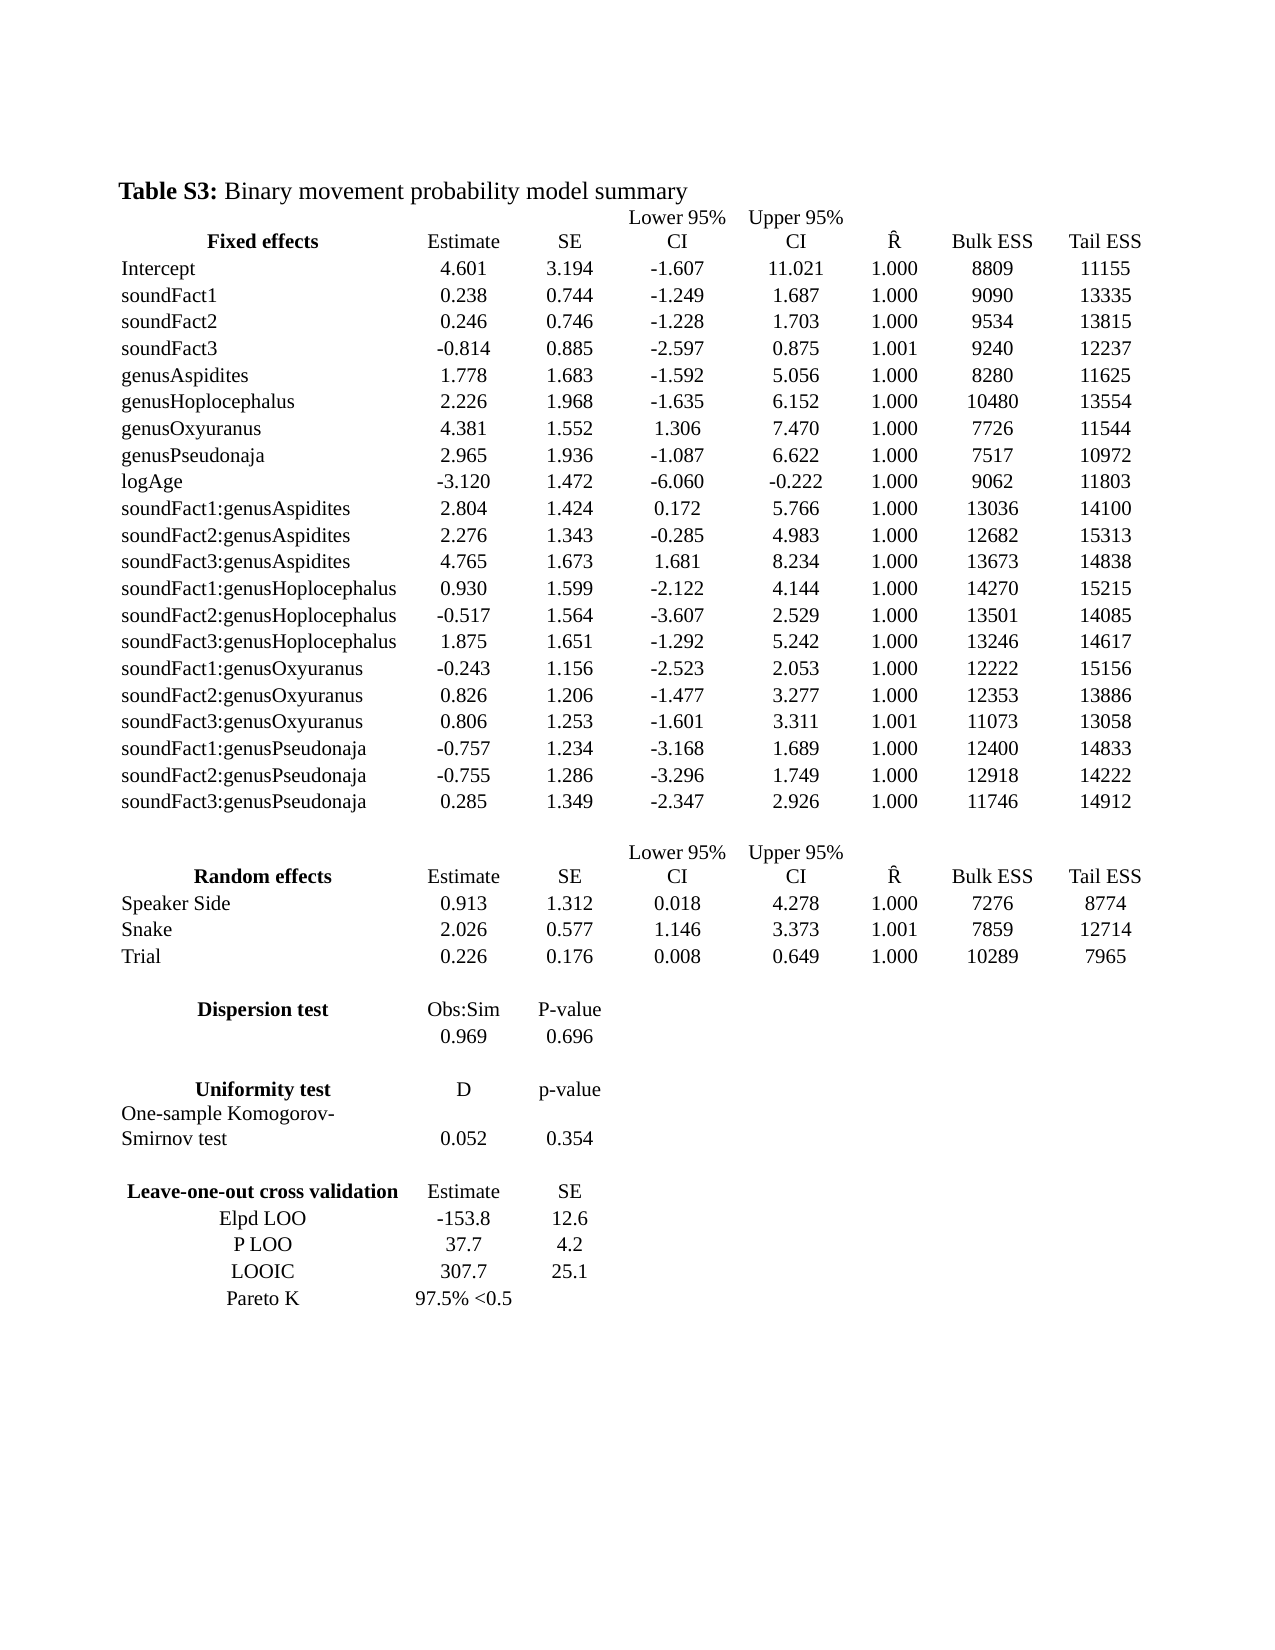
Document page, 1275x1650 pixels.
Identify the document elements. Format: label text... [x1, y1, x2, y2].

table_cell -1.292 [620, 627, 735, 653]
table_cell 7.470 [735, 413, 857, 440]
table_cell 12237 [1053, 333, 1157, 360]
table_cell 1.349 [520, 787, 619, 813]
table_cell -1.087 [620, 440, 735, 467]
table_cell [1053, 1176, 1157, 1203]
table_cell -0.757 [407, 733, 520, 760]
table_cell 7859 [932, 915, 1053, 941]
table_cell 0.885 [520, 333, 619, 360]
table_cell 1.564 [520, 600, 619, 627]
table_cell [857, 995, 932, 1021]
table_cell [620, 1256, 735, 1283]
table_cell 9090 [932, 280, 1053, 307]
table_cell [118, 1048, 407, 1075]
table_cell 0.696 [520, 1021, 619, 1048]
table_cell 1.312 [520, 888, 619, 915]
table_cell [1053, 1101, 1157, 1149]
table_cell 6.152 [735, 387, 857, 413]
table_cell 1.000 [857, 787, 932, 813]
table_header Tail ESS [1053, 205, 1157, 253]
table_cell 12714 [1053, 915, 1157, 941]
table_cell genusAspidites [118, 360, 407, 387]
table_cell 0.008 [620, 941, 735, 968]
table_cell Elpd LOO [118, 1203, 407, 1229]
table_cell 13501 [932, 600, 1053, 627]
table_cell 1.000 [857, 493, 932, 520]
table_cell [620, 1203, 735, 1229]
table_cell 8.234 [735, 547, 857, 573]
table_cell 1.001 [857, 707, 932, 733]
table_cell -2.597 [620, 333, 735, 360]
table_cell 0.577 [520, 915, 619, 941]
table_cell soundFact2:genusPseudonaja [118, 760, 407, 787]
table_cell 14912 [1053, 787, 1157, 813]
table_cell 10289 [932, 941, 1053, 968]
table_cell 7726 [932, 413, 1053, 440]
table_cell 1.343 [520, 520, 619, 547]
table_cell [1053, 1283, 1157, 1309]
table_cell 1.306 [620, 413, 735, 440]
table_cell 4.765 [407, 547, 520, 573]
table_cell 0.746 [520, 307, 619, 333]
table_cell 15215 [1053, 573, 1157, 600]
table_cell [620, 1021, 735, 1048]
table_cell soundFact2:genusOxyuranus [118, 680, 407, 707]
table_cell soundFact3:genusOxyuranus [118, 707, 407, 733]
table_cell -1.592 [620, 360, 735, 387]
table_cell [857, 968, 932, 995]
table_cell [407, 1150, 520, 1176]
table_cell 15156 [1053, 653, 1157, 680]
table_cell p-value [520, 1075, 619, 1101]
table_cell 1.206 [520, 680, 619, 707]
table_cell Estimate [407, 1176, 520, 1203]
table_cell 2.926 [735, 787, 857, 813]
table_cell [620, 995, 735, 1021]
table_cell [118, 968, 407, 995]
table_cell logAge [118, 467, 407, 493]
table_cell 1.552 [520, 413, 619, 440]
table_cell -3.120 [407, 467, 520, 493]
table_cell 13036 [932, 493, 1053, 520]
table_cell 1.703 [735, 307, 857, 333]
table_cell [520, 1283, 619, 1309]
table_cell 1.001 [857, 333, 932, 360]
table_cell [118, 1150, 407, 1176]
table_cell 1.000 [857, 733, 932, 760]
table_cell [620, 1075, 735, 1101]
table_cell [857, 1203, 932, 1229]
table_cell 0.913 [407, 888, 520, 915]
table_cell 1.000 [857, 307, 932, 333]
table_cell -1.249 [620, 280, 735, 307]
table_cell 5.766 [735, 493, 857, 520]
table_cell Speaker Side [118, 888, 407, 915]
table_cell -0.517 [407, 600, 520, 627]
table_cell 13886 [1053, 680, 1157, 707]
table_cell 8280 [932, 360, 1053, 387]
table_cell 8809 [932, 253, 1053, 280]
table_cell [735, 1203, 857, 1229]
table_cell [1053, 1150, 1157, 1176]
table_cell [932, 1021, 1053, 1048]
table_cell [932, 1230, 1053, 1256]
table_cell [1053, 813, 1157, 840]
table_cell Uniformity test [118, 1075, 407, 1101]
table_cell -2.122 [620, 573, 735, 600]
table_cell 11155 [1053, 253, 1157, 280]
table_cell 0.806 [407, 707, 520, 733]
table_cell 13673 [932, 547, 1053, 573]
table_header Ȓ [857, 205, 932, 253]
table_cell 13335 [1053, 280, 1157, 307]
table_cell [932, 1256, 1053, 1283]
table_cell SE [520, 840, 619, 888]
table_cell 14100 [1053, 493, 1157, 520]
table_cell [932, 1075, 1053, 1101]
table_cell -153.8 [407, 1203, 520, 1229]
table_cell [857, 1021, 932, 1048]
table_cell 11625 [1053, 360, 1157, 387]
table_cell soundFact2 [118, 307, 407, 333]
table_cell 1.000 [857, 600, 932, 627]
table_cell [1053, 1048, 1157, 1075]
table_cell 9240 [932, 333, 1053, 360]
table_cell [735, 968, 857, 995]
table_cell [932, 995, 1053, 1021]
table_cell 1.687 [735, 280, 857, 307]
table_cell 1.681 [620, 547, 735, 573]
table_cell [735, 1230, 857, 1256]
table_cell 4.278 [735, 888, 857, 915]
table_cell 1.689 [735, 733, 857, 760]
table_cell 14085 [1053, 600, 1157, 627]
table_cell 1.001 [857, 915, 932, 941]
table_cell [735, 995, 857, 1021]
table_cell [520, 1048, 619, 1075]
table_cell 11803 [1053, 467, 1157, 493]
table_header Bulk ESS [932, 205, 1053, 253]
table_cell 12918 [932, 760, 1053, 787]
table_cell 1.000 [857, 627, 932, 653]
table_cell 4.601 [407, 253, 520, 280]
table_cell genusOxyuranus [118, 413, 407, 440]
table_cell 10972 [1053, 440, 1157, 467]
table_cell 2.965 [407, 440, 520, 467]
table_cell 5.056 [735, 360, 857, 387]
table_cell 12400 [932, 733, 1053, 760]
table_cell Trial [118, 941, 407, 968]
table_cell [735, 1075, 857, 1101]
table_cell [520, 813, 619, 840]
table_cell Leave-one-out cross validation [118, 1176, 407, 1203]
table_cell [857, 813, 932, 840]
table_cell 14617 [1053, 627, 1157, 653]
table_cell [857, 1101, 932, 1149]
table_header Lower 95% CI [620, 205, 735, 253]
table_cell 0.176 [520, 941, 619, 968]
table_cell [932, 1176, 1053, 1203]
table_cell [735, 1101, 857, 1149]
table_cell Lower 95% CI [620, 840, 735, 888]
table_cell D [407, 1075, 520, 1101]
table_cell 0.354 [520, 1101, 619, 1149]
table_cell [857, 1230, 932, 1256]
table_cell [620, 1101, 735, 1149]
table_cell 12682 [932, 520, 1053, 547]
table_cell 14222 [1053, 760, 1157, 787]
table_cell [1053, 995, 1157, 1021]
table_cell [857, 1176, 932, 1203]
table_cell 1.000 [857, 360, 932, 387]
table_cell 0.238 [407, 280, 520, 307]
table_cell [1053, 1021, 1157, 1048]
table_cell 11.021 [735, 253, 857, 280]
table_cell 3.194 [520, 253, 619, 280]
table_cell 1.000 [857, 413, 932, 440]
table_cell -2.523 [620, 653, 735, 680]
table_cell P LOO [118, 1230, 407, 1256]
table_cell 3.277 [735, 680, 857, 707]
table_cell Intercept [118, 253, 407, 280]
table_cell [620, 1283, 735, 1309]
table_cell 11544 [1053, 413, 1157, 440]
table_cell genusHoplocephalus [118, 387, 407, 413]
table_cell [857, 1075, 932, 1101]
table_cell Random effects [118, 840, 407, 888]
table_cell -0.814 [407, 333, 520, 360]
table_cell 0.285 [407, 787, 520, 813]
table_cell [620, 1230, 735, 1256]
table_cell [407, 1048, 520, 1075]
table_cell 37.7 [407, 1230, 520, 1256]
table_cell soundFact2:genusHoplocephalus [118, 600, 407, 627]
table_cell [520, 968, 619, 995]
table_cell LOOIC [118, 1256, 407, 1283]
table_cell 5.242 [735, 627, 857, 653]
table_cell [118, 813, 407, 840]
table_cell -1.635 [620, 387, 735, 413]
table_cell -1.601 [620, 707, 735, 733]
table_cell 1.286 [520, 760, 619, 787]
table_cell -0.755 [407, 760, 520, 787]
table_cell Bulk ESS [932, 840, 1053, 888]
table_cell [932, 1048, 1053, 1075]
table_cell 4.381 [407, 413, 520, 440]
table_cell 9062 [932, 467, 1053, 493]
table_cell 2.053 [735, 653, 857, 680]
table_cell 13058 [1053, 707, 1157, 733]
table_cell 0.875 [735, 333, 857, 360]
table_cell 1.936 [520, 440, 619, 467]
table_cell 2.276 [407, 520, 520, 547]
table_cell 4.2 [520, 1230, 619, 1256]
table_cell 12.6 [520, 1203, 619, 1229]
table_cell [735, 1256, 857, 1283]
table_cell 1.000 [857, 280, 932, 307]
table_cell 1.472 [520, 467, 619, 493]
table_header Upper 95% CI [735, 205, 857, 253]
table_cell [735, 813, 857, 840]
table_cell -1.607 [620, 253, 735, 280]
table_cell 13554 [1053, 387, 1157, 413]
table_cell [932, 1101, 1053, 1149]
table_cell Estimate [407, 840, 520, 888]
table_cell 0.826 [407, 680, 520, 707]
table_cell 1.000 [857, 680, 932, 707]
table_cell 14270 [932, 573, 1053, 600]
table_cell -1.228 [620, 307, 735, 333]
table_cell 1.146 [620, 915, 735, 941]
table_cell 12353 [932, 680, 1053, 707]
table_cell 1.651 [520, 627, 619, 653]
table_cell [620, 1176, 735, 1203]
table_cell 1.253 [520, 707, 619, 733]
table_cell 3.373 [735, 915, 857, 941]
table_cell 13246 [932, 627, 1053, 653]
table_cell 7276 [932, 888, 1053, 915]
table_cell soundFact3 [118, 333, 407, 360]
table_cell 1.000 [857, 941, 932, 968]
table_cell 307.7 [407, 1256, 520, 1283]
table_cell [857, 1283, 932, 1309]
table_cell 2.804 [407, 493, 520, 520]
table_cell [407, 813, 520, 840]
table_cell [857, 1256, 932, 1283]
table_cell 6.622 [735, 440, 857, 467]
table_cell [857, 1150, 932, 1176]
table_cell -0.222 [735, 467, 857, 493]
table_cell 1.000 [857, 520, 932, 547]
table_cell Dispersion test [118, 995, 407, 1021]
table_cell 1.000 [857, 888, 932, 915]
table_cell soundFact2:genusAspidites [118, 520, 407, 547]
table_cell [1053, 1075, 1157, 1101]
table_cell 14838 [1053, 547, 1157, 573]
table_cell One-sample Komogorov-Smirnov test [118, 1101, 407, 1149]
table_cell [620, 813, 735, 840]
table_cell 1.968 [520, 387, 619, 413]
table_cell soundFact3:genusAspidites [118, 547, 407, 573]
table_cell 0.930 [407, 573, 520, 600]
table_cell [932, 813, 1053, 840]
table_cell 7517 [932, 440, 1053, 467]
table_header Fixed effects [118, 205, 407, 253]
table_cell soundFact1:genusPseudonaja [118, 733, 407, 760]
table_cell 0.172 [620, 493, 735, 520]
table_cell 1.000 [857, 387, 932, 413]
table_cell [735, 1176, 857, 1203]
table_cell [735, 1150, 857, 1176]
table_cell Obs:Sim [407, 995, 520, 1021]
table_cell Upper 95% CI [735, 840, 857, 888]
table_cell 1.673 [520, 547, 619, 573]
table_cell 1.234 [520, 733, 619, 760]
table_cell 3.311 [735, 707, 857, 733]
table_cell [1053, 968, 1157, 995]
table_cell Snake [118, 915, 407, 941]
table_cell Ȓ [857, 840, 932, 888]
table_cell 1.875 [407, 627, 520, 653]
table_cell 0.969 [407, 1021, 520, 1048]
table_cell 25.1 [520, 1256, 619, 1283]
table_header Estimate [407, 205, 520, 253]
table_cell 1.000 [857, 547, 932, 573]
table_cell [932, 1283, 1053, 1309]
table_cell 1.156 [520, 653, 619, 680]
table_cell soundFact1 [118, 280, 407, 307]
table_cell 1.000 [857, 253, 932, 280]
table_cell 1.778 [407, 360, 520, 387]
table_cell 10480 [932, 387, 1053, 413]
table_cell 2.226 [407, 387, 520, 413]
table_cell 2.529 [735, 600, 857, 627]
table_cell 12222 [932, 653, 1053, 680]
table_cell soundFact3:genusPseudonaja [118, 787, 407, 813]
table_cell [735, 1048, 857, 1075]
table_cell soundFact1:genusOxyuranus [118, 653, 407, 680]
table_cell 15313 [1053, 520, 1157, 547]
table_cell -3.168 [620, 733, 735, 760]
table_header SE [520, 205, 619, 253]
table_cell [1053, 1203, 1157, 1229]
table_cell 0.649 [735, 941, 857, 968]
table_cell 14833 [1053, 733, 1157, 760]
table_cell [620, 1048, 735, 1075]
text Table S3: Binary movement probability model summary [118, 176, 1157, 205]
table_cell 1.000 [857, 440, 932, 467]
table_cell [932, 1150, 1053, 1176]
table_cell soundFact3:genusHoplocephalus [118, 627, 407, 653]
table_cell soundFact1:genusAspidites [118, 493, 407, 520]
table_cell 1.424 [520, 493, 619, 520]
table_cell [932, 968, 1053, 995]
table_cell -1.477 [620, 680, 735, 707]
table_cell [1053, 1230, 1157, 1256]
table_cell 4.144 [735, 573, 857, 600]
table_cell 97.5% <0.5 [407, 1283, 520, 1309]
table_cell [620, 968, 735, 995]
table_cell [407, 968, 520, 995]
table_cell 0.052 [407, 1101, 520, 1149]
table_cell 0.226 [407, 941, 520, 968]
table_cell 4.983 [735, 520, 857, 547]
table_cell -3.296 [620, 760, 735, 787]
table_cell genusPseudonaja [118, 440, 407, 467]
table_cell [735, 1021, 857, 1048]
table_cell 8774 [1053, 888, 1157, 915]
table_cell [1053, 1256, 1157, 1283]
table_cell [735, 1283, 857, 1309]
table_cell soundFact1:genusHoplocephalus [118, 573, 407, 600]
table_cell 13815 [1053, 307, 1157, 333]
table_cell 0.744 [520, 280, 619, 307]
table_cell 0.018 [620, 888, 735, 915]
table_cell 7965 [1053, 941, 1157, 968]
table_cell SE [520, 1176, 619, 1203]
table_cell [620, 1150, 735, 1176]
table_cell 1.000 [857, 467, 932, 493]
table_cell Tail ESS [1053, 840, 1157, 888]
table_cell [857, 1048, 932, 1075]
table_cell 11073 [932, 707, 1053, 733]
table_cell [932, 1203, 1053, 1229]
table_cell 1.749 [735, 760, 857, 787]
table_cell 2.026 [407, 915, 520, 941]
table_cell 1.683 [520, 360, 619, 387]
table_cell -0.243 [407, 653, 520, 680]
table_cell 1.000 [857, 573, 932, 600]
table_cell -2.347 [620, 787, 735, 813]
table_cell 9534 [932, 307, 1053, 333]
table_cell [520, 1150, 619, 1176]
table_cell P-value [520, 995, 619, 1021]
table_cell Pareto K [118, 1283, 407, 1309]
table_cell 1.000 [857, 760, 932, 787]
table_cell -6.060 [620, 467, 735, 493]
table_cell 11746 [932, 787, 1053, 813]
table_cell [118, 1021, 407, 1048]
table_cell -3.607 [620, 600, 735, 627]
table_cell -0.285 [620, 520, 735, 547]
table_cell 1.000 [857, 653, 932, 680]
table_cell 0.246 [407, 307, 520, 333]
table_cell 1.599 [520, 573, 619, 600]
